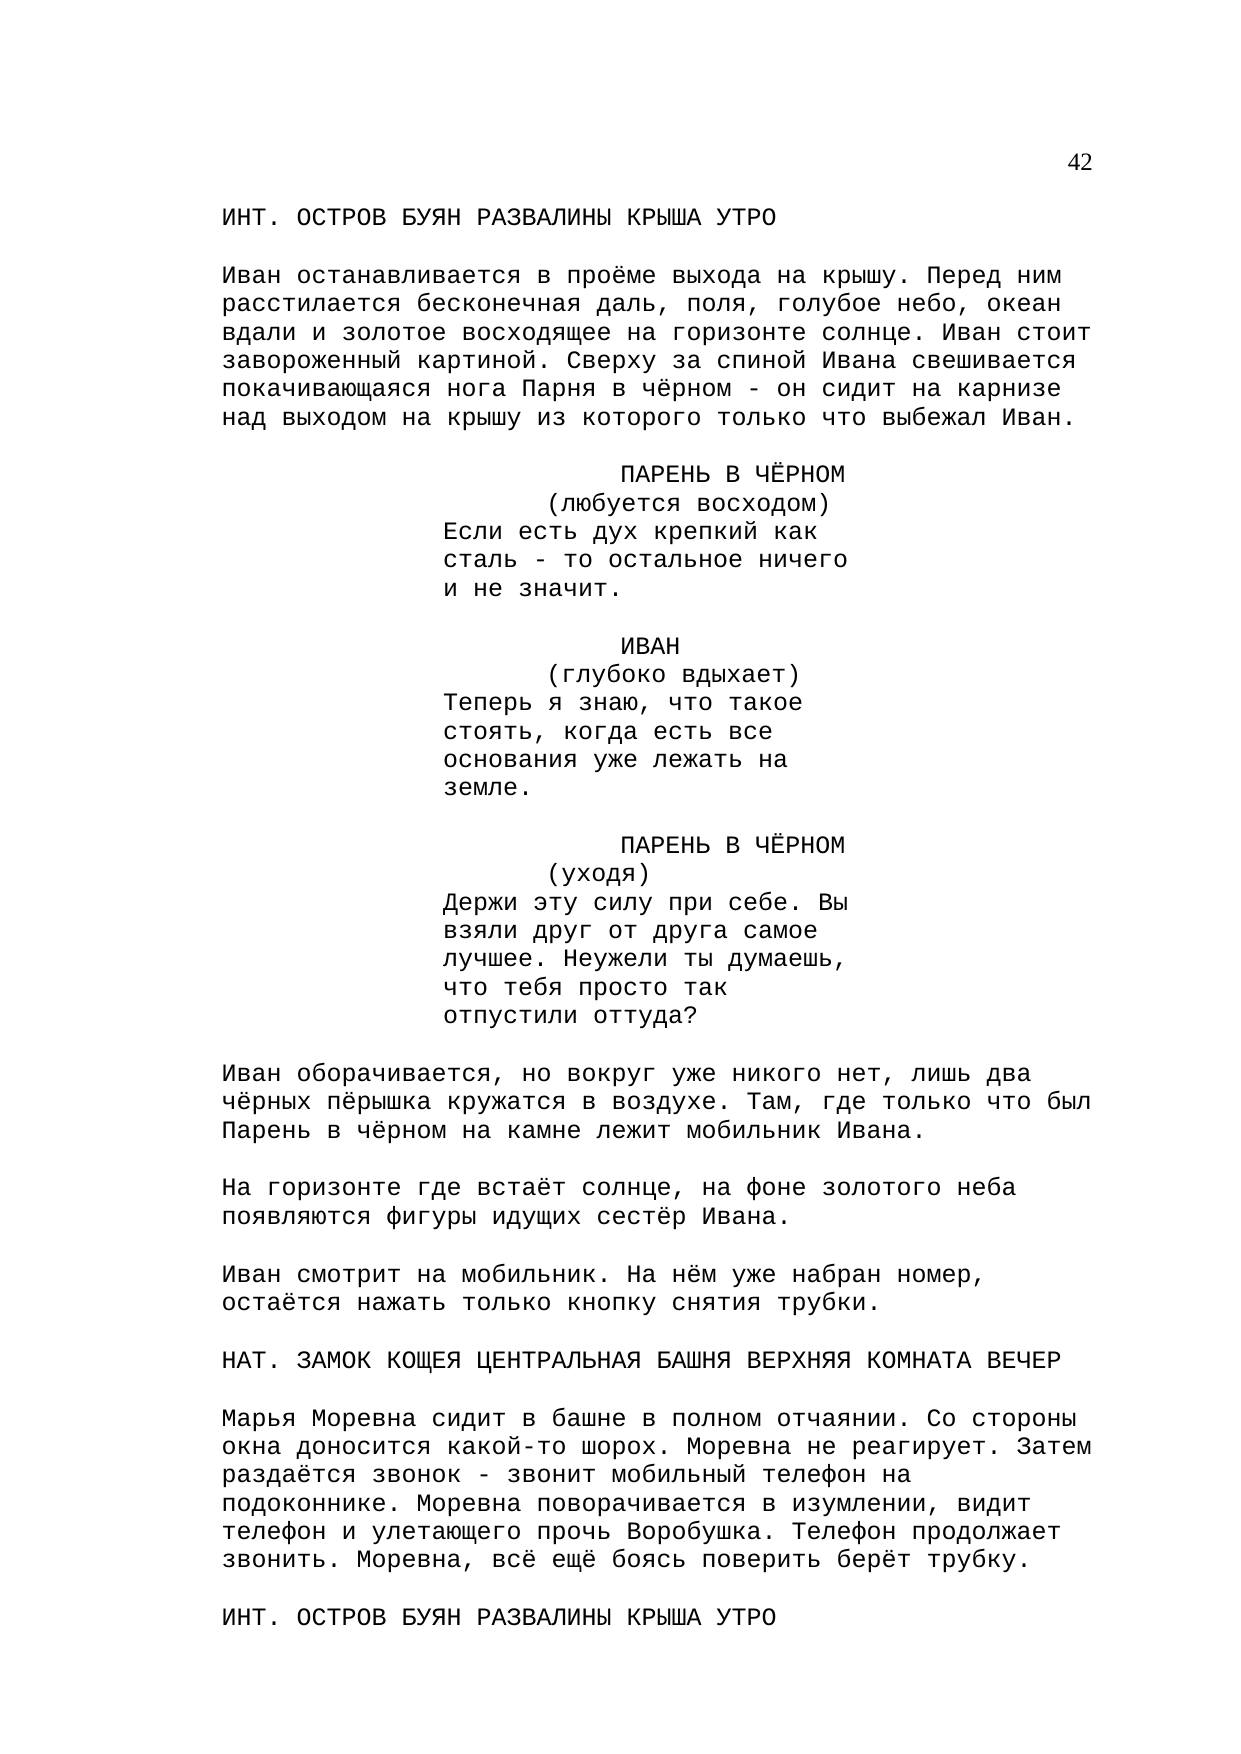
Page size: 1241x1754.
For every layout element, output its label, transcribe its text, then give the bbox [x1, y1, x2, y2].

text Иван оборачивается, но вокруг уже никого нет, лишь два чёрных пёрышка кружатся в воздухе. Там, где только что был Парень в чёрном на камне лежит мобильник Ивана. [221, 1061, 1093, 1146]
text ПАРЕНЬ В ЧЁРНОМ [620, 833, 1093, 861]
text (глубоко вдыхает) [546, 662, 871, 690]
text Держи эту силу при себе. Вы взяли друг от друга самое лучшее. Неужели ты думаешь, что тебя просто так отпустили оттуда? [443, 889, 871, 1031]
text НАТ. ЗАМОК КОЩЕЯ ЦЕНТРАЛЬНАЯ БАШНЯ ВЕРХНЯЯ КОМНАТА ВЕЧЕР [221, 1347, 1093, 1376]
text Теперь я знаю, что такое стоять, когда есть все основания уже лежать на земле. [443, 690, 871, 803]
text Марья Моревна сидит в башне в полном отчаянии. Со стороны окна доносится какой-то шорох. Моревна не реагирует. Затем раздаётся звонок - звонит мобильный телефон на подоконнике. Моревна поворачивается в изумлении, видит телефон и улетающего прочь Воробушка. Телефон продолжает звонить. Моревна, всё ещё боясь поверить берёт трубку. [221, 1405, 1093, 1575]
text (уходя) [546, 861, 871, 889]
text (любуется восходом) [546, 490, 871, 519]
text ИНТ. ОСТРОВ БУЯН РАЗВАЛИНЫ КРЫША УТРО [221, 205, 1093, 233]
text ИВАН [620, 633, 1093, 662]
text На горизонте где встаёт солнце, на фоне золотого неба появляются фигуры идущих сестёр Ивана. [221, 1175, 1093, 1232]
text ИНТ. ОСТРОВ БУЯН РАЗВАЛИНЫ КРЫША УТРО [221, 1604, 1093, 1633]
text Иван смотрит на мобильник. На нём уже набран номер, остаётся нажать только кнопку снятия трубки. [221, 1261, 1093, 1318]
text Если есть дух крепкий как сталь - то остальное ничего и не значит. [443, 519, 871, 604]
text Иван останавливается в проёме выхода на крышу. Перед ним расстилается бесконечная даль, поля, голубое небо, океан вдали и золотое восходящее на горизонте солнце. Иван стоит завороженный картиной. Сверху за спиной Ивана свешивается покачивающаяся нога Парня в чёрном - он сидит на карнизе над выходом на крышу из которого только что выбежал Иван. [221, 263, 1093, 433]
text ПАРЕНЬ В ЧЁРНОМ [620, 462, 1093, 490]
